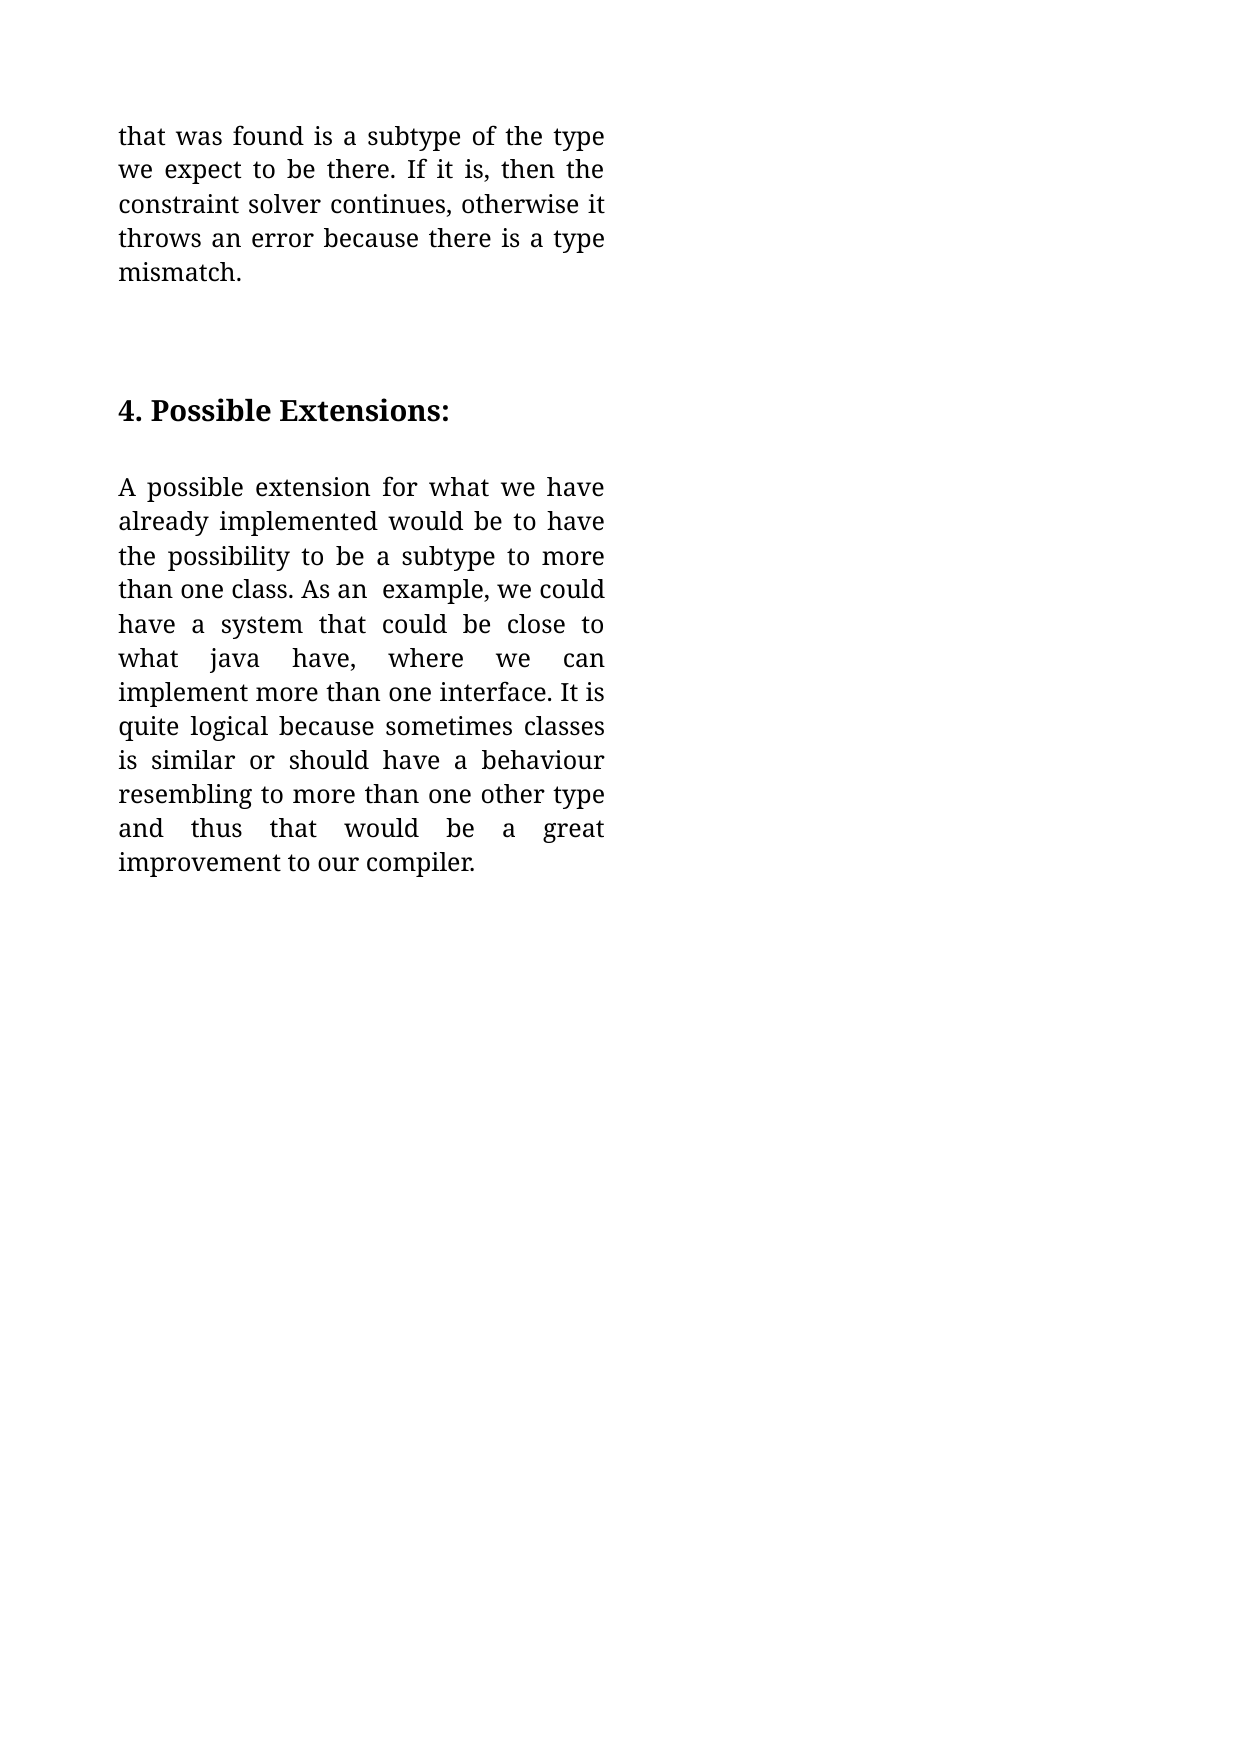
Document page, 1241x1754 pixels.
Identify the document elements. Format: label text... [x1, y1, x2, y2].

text A possible extension for what we have already implemented would be to have the possibility to be a subtype to more than one class. As an example, we could have a system that could be close to what java have, where we can implement more than one interface. It is quite logical because sometimes classes is similar or should have a behaviour resembling to more than one other type and thus that would be a great improvement to our compiler. [118, 470, 605, 879]
text that was found is a subtype of the type we expect to be there. If it is, then the constraint solver continues, otherwise it throws an error because there is a type mismatch. [118, 118, 605, 288]
text 4. Possible Extensions: [118, 391, 605, 430]
